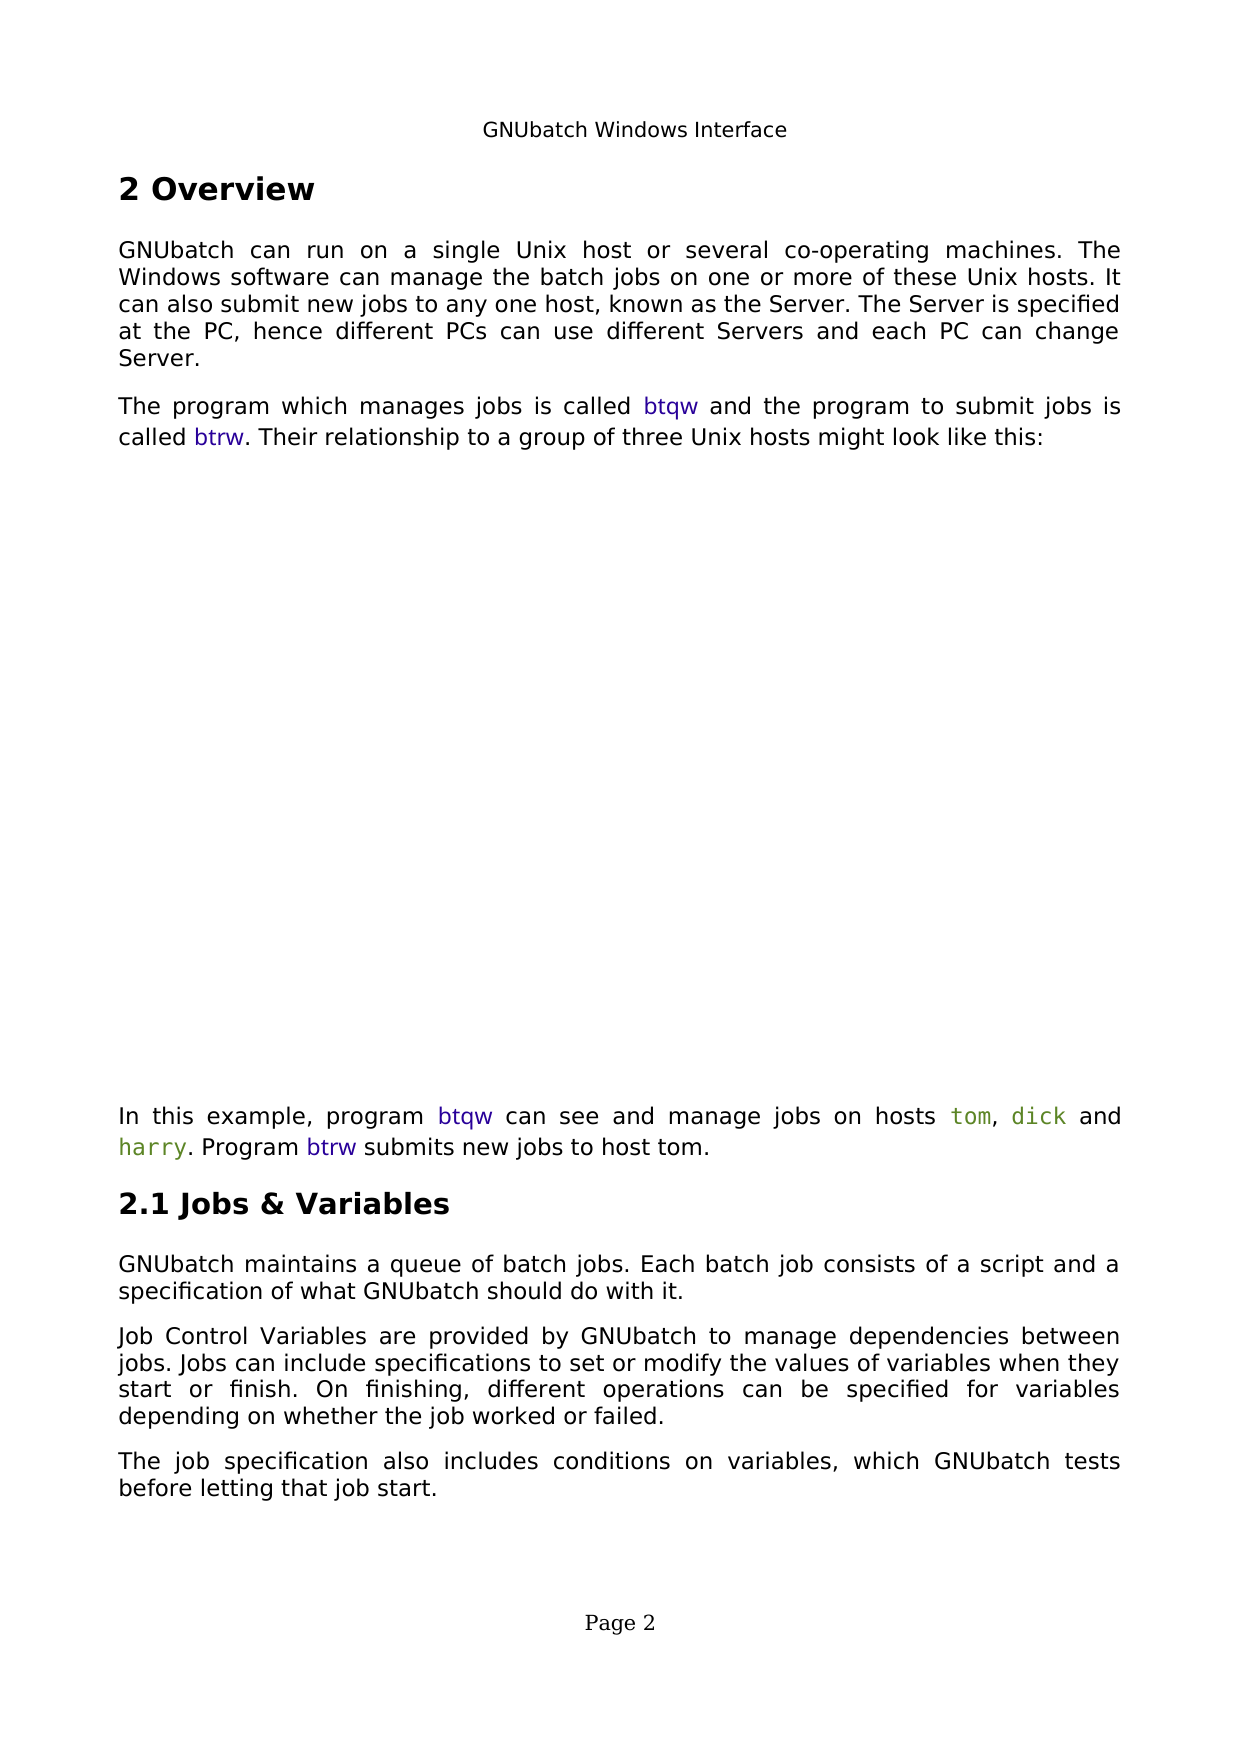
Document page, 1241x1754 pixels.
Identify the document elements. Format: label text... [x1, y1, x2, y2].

text Job Control Variables are provided by GNUbatch to manage dependencies between jobs. Jobs can include specifications to set or modify the values of variables when they start or finish. On finishing, different operations can be specified for variables depending on whether the job worked or failed. [118, 1323, 1122, 1430]
text The job specification also includes conditions on variables, which GNUbatch tests before letting that job start. [118, 1448, 1122, 1502]
text GNUbatch maintains a queue of batch jobs. Each batch job consists of a script and a specification of what GNUbatch should do with it. [118, 1251, 1122, 1305]
text In this example, program btqw can see and manage jobs on hosts tom, dick and harry. Program btrw submits new jobs to host tom. [118, 1100, 1122, 1162]
text The program which manages jobs is called btqw and the program to submit jobs is called btrw. Their relationship to a group of three Unix hosts might look like this: [118, 390, 1122, 452]
text GNUbatch can run on a single Unix host or several co-operating machines. The Windows software can manage the batch jobs on one or more of these Unix hosts. It can also submit new jobs to any one host, known as the Server. The Server is specified at the PC, hence different PCs can use different Servers and each PC can change Server. [118, 238, 1122, 371]
subtitle Jobs & Variables [118, 1187, 1122, 1222]
subtitle Overview [118, 172, 1122, 208]
